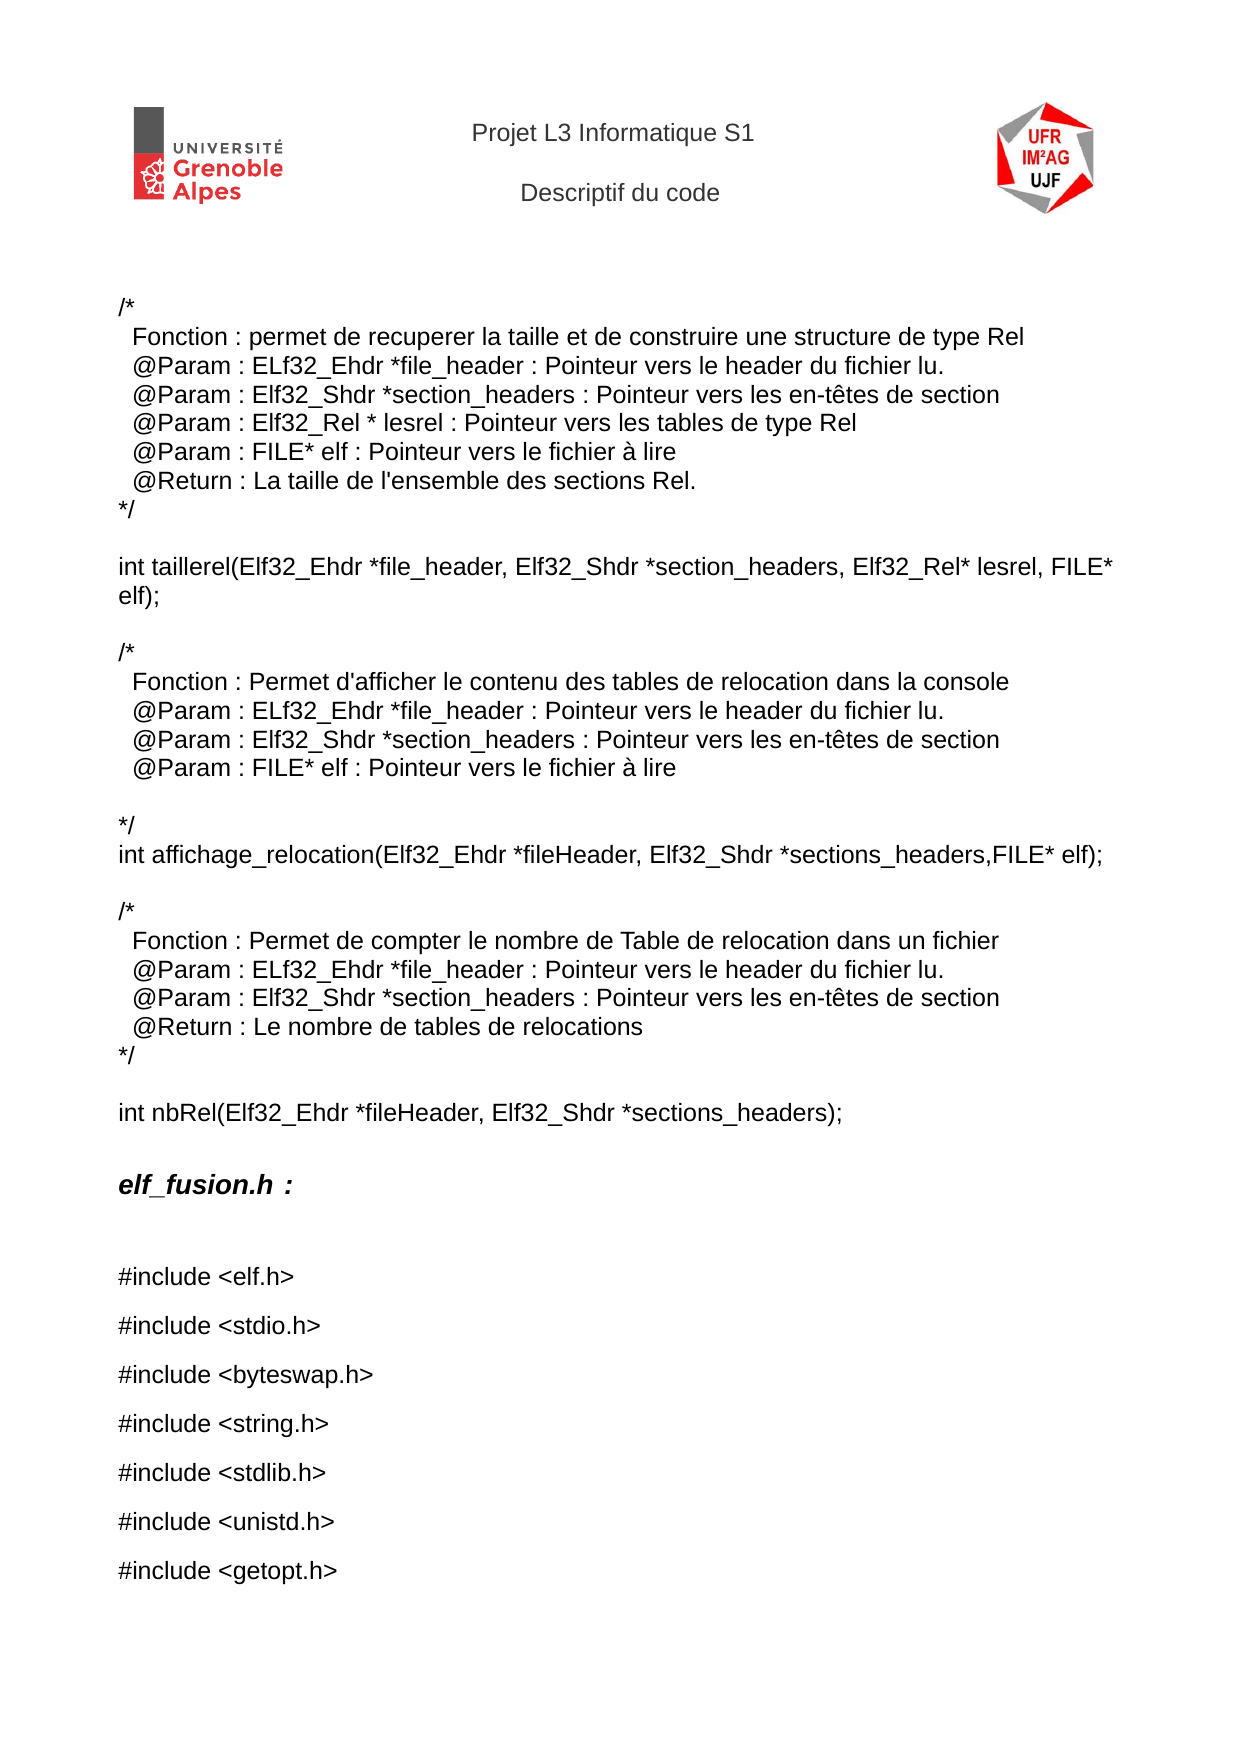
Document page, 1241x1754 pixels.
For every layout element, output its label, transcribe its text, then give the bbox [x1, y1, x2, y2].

text */ [118, 811, 1122, 839]
text /* [118, 897, 1122, 926]
text #include <stdio.h> [118, 1311, 1122, 1339]
text @Param : ELf32_Ehdr *file_header : Pointeur vers le header du fichier lu. [118, 351, 1122, 379]
text @Param : ELf32_Ehdr *file_header : Pointeur vers le header du fichier lu. [118, 954, 1122, 983]
text Fonction : permet de recuperer la taille et de construire une structure de type Rel [118, 322, 1122, 351]
text @Param : FILE* elf : Pointeur vers le fichier à lire [118, 753, 1122, 782]
text @Param : FILE* elf : Pointeur vers le fichier à lire [118, 437, 1122, 466]
text @Param : Elf32_Shdr *section_headers : Pointeur vers les en-têtes de section [118, 724, 1122, 753]
text Fonction : Permet d'afficher le contenu des tables de relocation dans la console [118, 667, 1122, 696]
text */ [118, 494, 1122, 523]
picture [133, 107, 283, 204]
text int nbRel(Elf32_Ehdr *fileHeader, Elf32_Shdr *sections_headers); [118, 1098, 1122, 1127]
text int taillerel(Elf32_Ehdr *file_header, Elf32_Shdr *section_headers, Elf32_Rel* lesrel, FILE* elf); [118, 552, 1122, 609]
text #include <string.h> [118, 1409, 1122, 1438]
text #include <getopt.h> [118, 1556, 1122, 1585]
text @Return : Le nombre de tables de relocations [118, 1012, 1122, 1041]
text @Param : Elf32_Shdr *section_headers : Pointeur vers les en-têtes de section [118, 379, 1122, 408]
text #include <elf.h> [118, 1262, 1122, 1291]
text /* [118, 293, 1122, 322]
text @Return : La taille de l'ensemble des sections Rel. [118, 466, 1122, 494]
subtitle elf_fusion.h : [118, 1168, 1122, 1200]
text #include <unistd.h> [118, 1507, 1122, 1536]
text int affichage_relocation(Elf32_Ehdr *fileHeader, Elf32_Shdr *sections_headers,FILE* elf); [118, 839, 1122, 868]
text @Param : Elf32_Shdr *section_headers : Pointeur vers les en-têtes de section [118, 983, 1122, 1012]
text */ [118, 1041, 1122, 1069]
text /* [118, 638, 1122, 667]
text #include <byteswap.h> [118, 1360, 1122, 1389]
text @Param : ELf32_Ehdr *file_header : Pointeur vers le header du fichier lu. [118, 696, 1122, 724]
text Fonction : Permet de compter le nombre de Table de relocation dans un fichier [118, 926, 1122, 954]
picture [997, 102, 1094, 214]
text #include <stdlib.h> [118, 1458, 1122, 1487]
text @Param : Elf32_Rel * lesrel : Pointeur vers les tables de type Rel [118, 408, 1122, 437]
